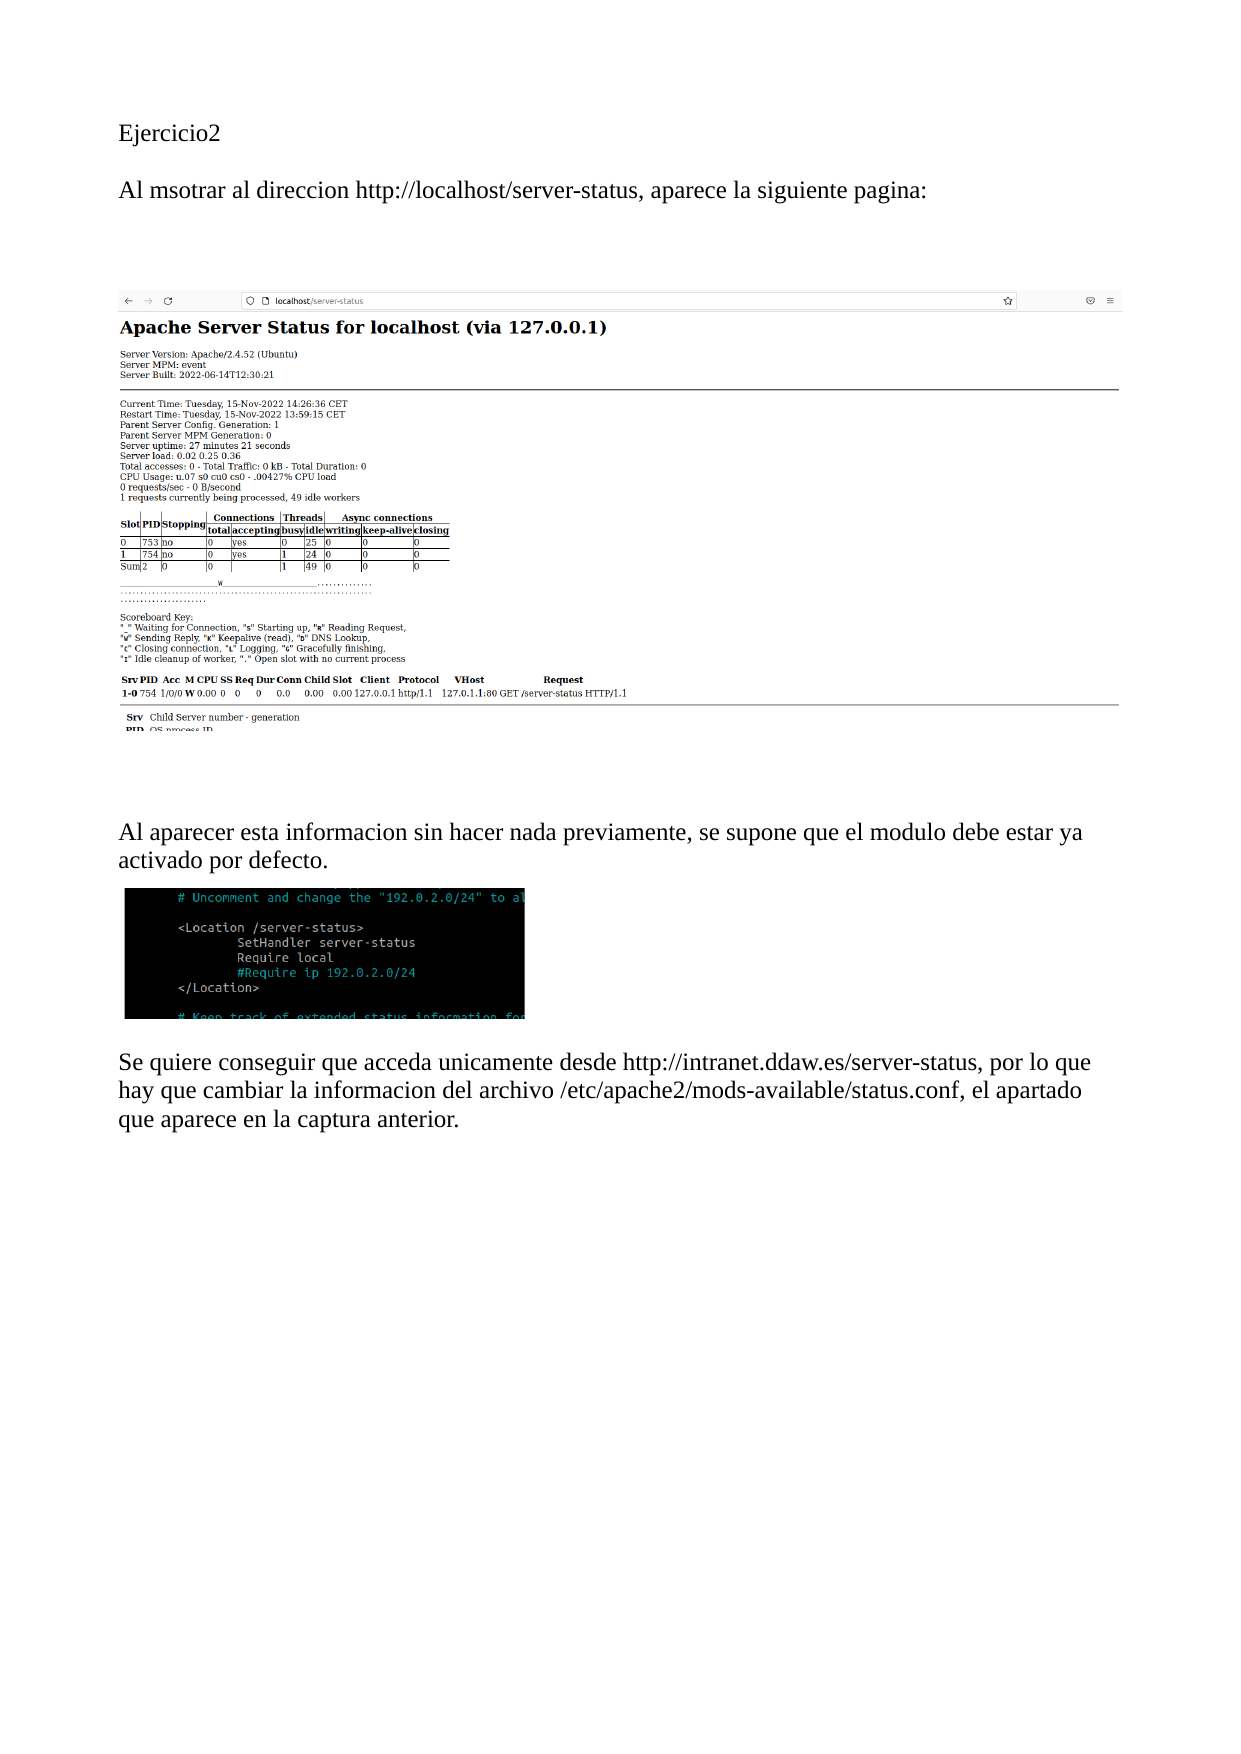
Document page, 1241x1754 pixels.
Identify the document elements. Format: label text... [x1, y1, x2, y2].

text Al msotrar al direccion http://localhost/server-status, aparece la siguiente pagina: [118, 176, 1122, 204]
text Ejercicio2 [118, 118, 1122, 147]
text Se quiere conseguir que acceda unicamente desde http://intranet.ddaw.es/server-status, por lo que hay que cambiar la informacion del archivo /etc/apache2/mods-available/status.conf, el apartado que aparece en la captura anterior. [118, 1047, 1122, 1133]
picture [118, 290, 1123, 731]
text Al aparecer esta informacion sin hacer nada previamente, se supone que el modulo debe estar ya activado por defecto. [118, 817, 1122, 874]
picture [124, 888, 525, 1019]
